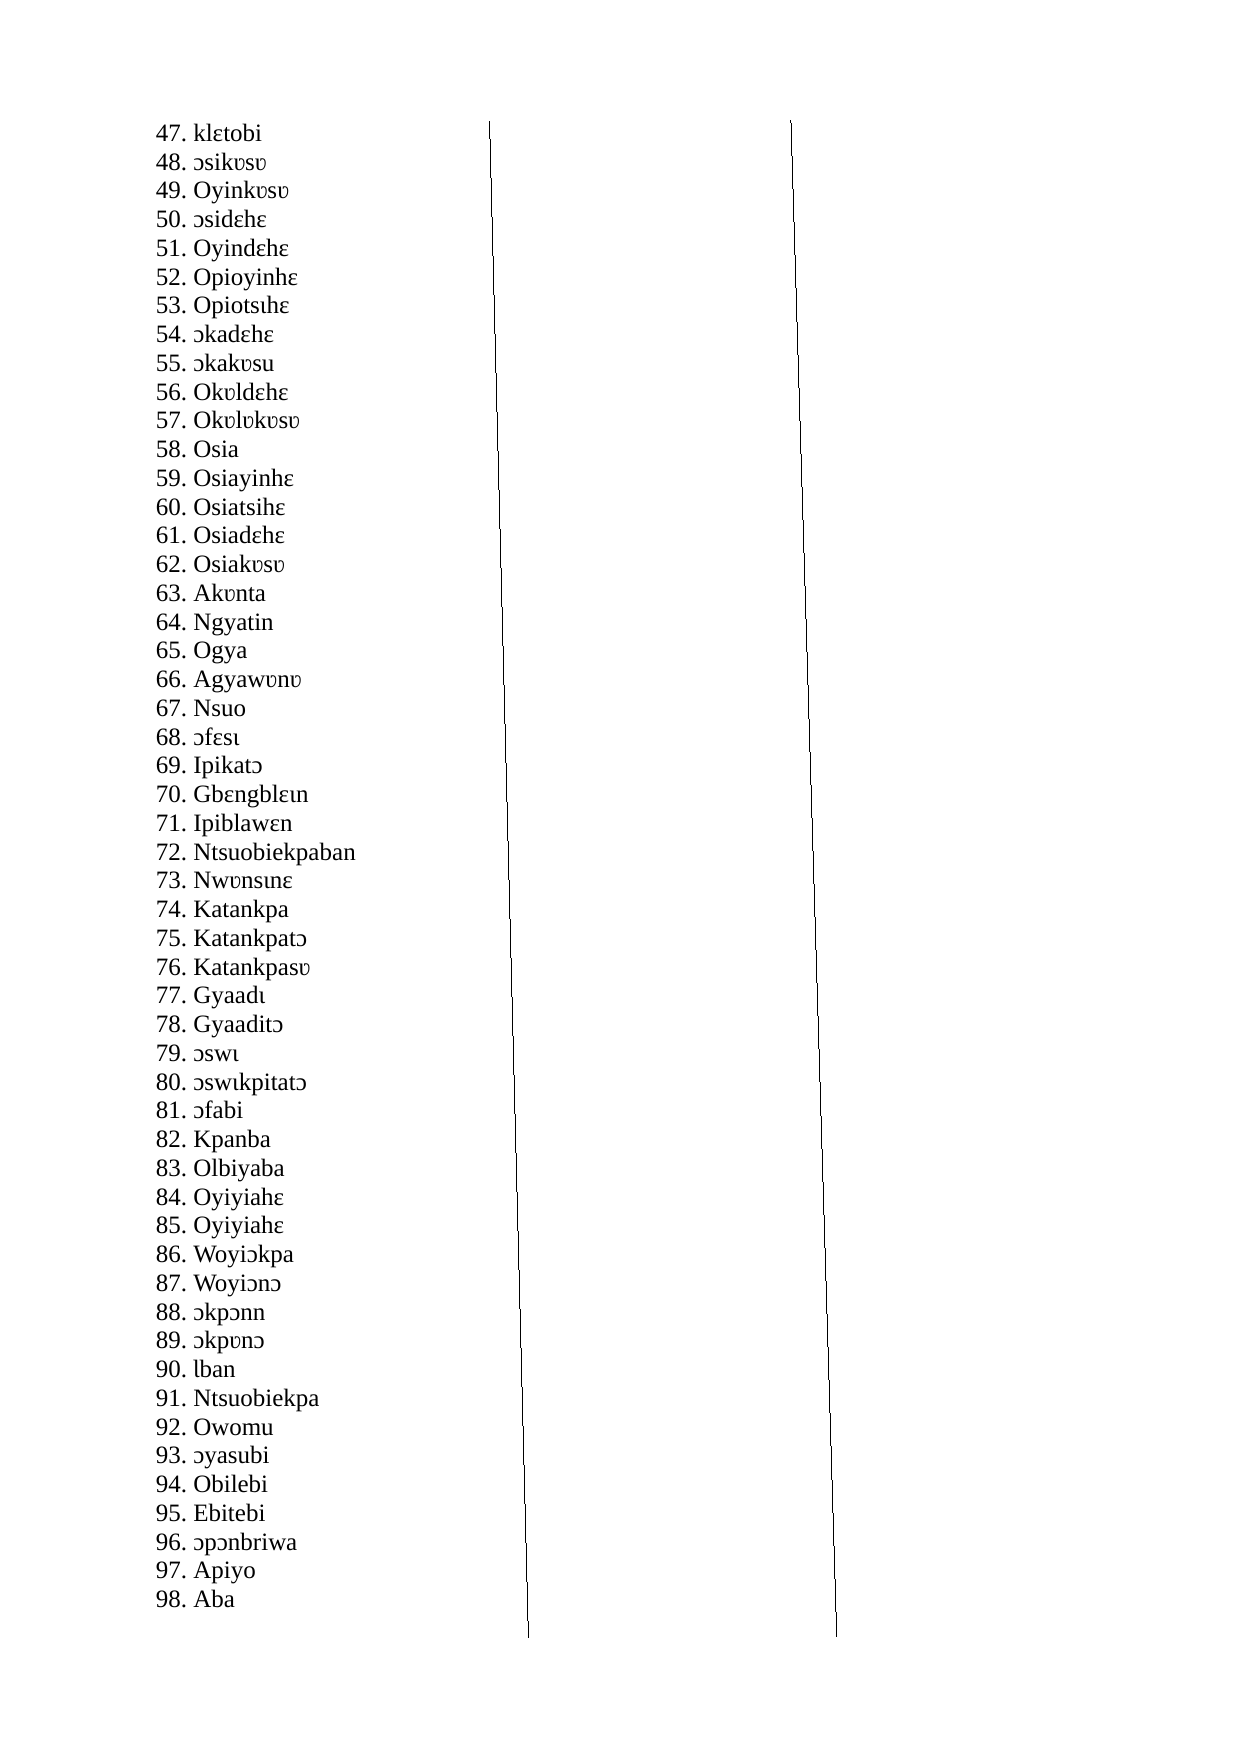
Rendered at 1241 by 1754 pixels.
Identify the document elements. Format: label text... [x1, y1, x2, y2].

list Ngyatin [156, 607, 502, 636]
list Ɩban [156, 1354, 521, 1383]
list Ogya [156, 636, 1122, 664]
list ɔkakʋsu [156, 348, 1122, 377]
list Woyiɔnɔ [156, 1268, 1122, 1297]
list ɔswɩkpitatɔ [156, 1067, 1122, 1096]
list Oyiyiahɛ [156, 1211, 1122, 1239]
list Katankpasʋ [156, 952, 816, 981]
list Gbɛngblɛɩn [156, 779, 1122, 808]
list Okʋlʋkʋsʋ [156, 406, 1122, 434]
list Okʋldɛhɛ [156, 377, 496, 406]
list [517, 1153, 822, 1182]
list Apiyo [156, 1556, 1122, 1584]
list [516, 1124, 1122, 1153]
list [508, 808, 1122, 837]
list [525, 1469, 1122, 1498]
list [497, 377, 1122, 406]
list Ipikatɔ [156, 751, 1122, 779]
list ɔsidɛhɛ [156, 204, 1122, 233]
list [810, 722, 1122, 751]
list [823, 1153, 1122, 1182]
list ɔsikʋsʋ [156, 147, 490, 176]
list Owomu [156, 1412, 1122, 1441]
list Gyaadɩ [156, 981, 1122, 1009]
list klɛtobi [156, 118, 1122, 147]
list Osia [156, 434, 1122, 463]
list Ebitebi [156, 1498, 1122, 1527]
list Osiakʋsʋ [156, 549, 1122, 578]
list [830, 1383, 1122, 1412]
list Woyiɔkpa [156, 1239, 518, 1268]
list [514, 1038, 1122, 1067]
list ɔfabi [156, 1096, 1122, 1124]
list [824, 1182, 1122, 1211]
list [500, 492, 1122, 521]
list [528, 1584, 1122, 1613]
list Kpanba [156, 1124, 515, 1153]
list ɔswɩ [156, 1038, 513, 1067]
list Obilebi [156, 1469, 524, 1498]
list Ntsuobiekpaban [156, 837, 1122, 866]
list [519, 1239, 1122, 1268]
list Osiadɛhɛ [156, 521, 803, 549]
list ɔyasubi [156, 1441, 1122, 1469]
list Oyiyiahɛ [156, 1182, 823, 1211]
list Nsuo [156, 693, 504, 722]
list ɔkadɛhɛ [156, 319, 1122, 348]
list Osiayinhɛ [156, 463, 1122, 492]
list Aba [156, 1584, 527, 1613]
list ɔkpɔnn [156, 1297, 1122, 1326]
list [494, 262, 1122, 291]
list ɔfɛsɩ [156, 722, 809, 751]
list Katankpa [156, 894, 1122, 923]
list [804, 521, 1122, 549]
list Osiatsihɛ [156, 492, 499, 521]
list Opiotsɩhɛ [156, 291, 796, 319]
list Ntsuobiekpa [156, 1383, 829, 1412]
list Agyawʋnʋ [156, 664, 1122, 693]
list [503, 607, 1122, 636]
list [502, 578, 1122, 607]
list ɔpɔnbriwa [156, 1527, 1122, 1556]
list [511, 923, 1122, 952]
list [522, 1354, 1122, 1383]
list Ipiblawɛn [156, 808, 507, 837]
list Gyaaditɔ [156, 1009, 1122, 1038]
list Katankpatɔ [156, 923, 510, 952]
list Nwʋnsɩnɛ [156, 866, 1122, 894]
list Opioyinhɛ [156, 262, 493, 291]
list Oyindɛhɛ [156, 233, 1122, 262]
list ɔkpʋnɔ [156, 1326, 1122, 1354]
list Akʋnta [156, 578, 501, 607]
list [505, 693, 1122, 722]
list [797, 291, 1122, 319]
list Olbiyaba [156, 1153, 516, 1182]
list Oyinkʋsʋ [156, 176, 1122, 204]
list [817, 952, 1122, 981]
list [491, 147, 1122, 176]
